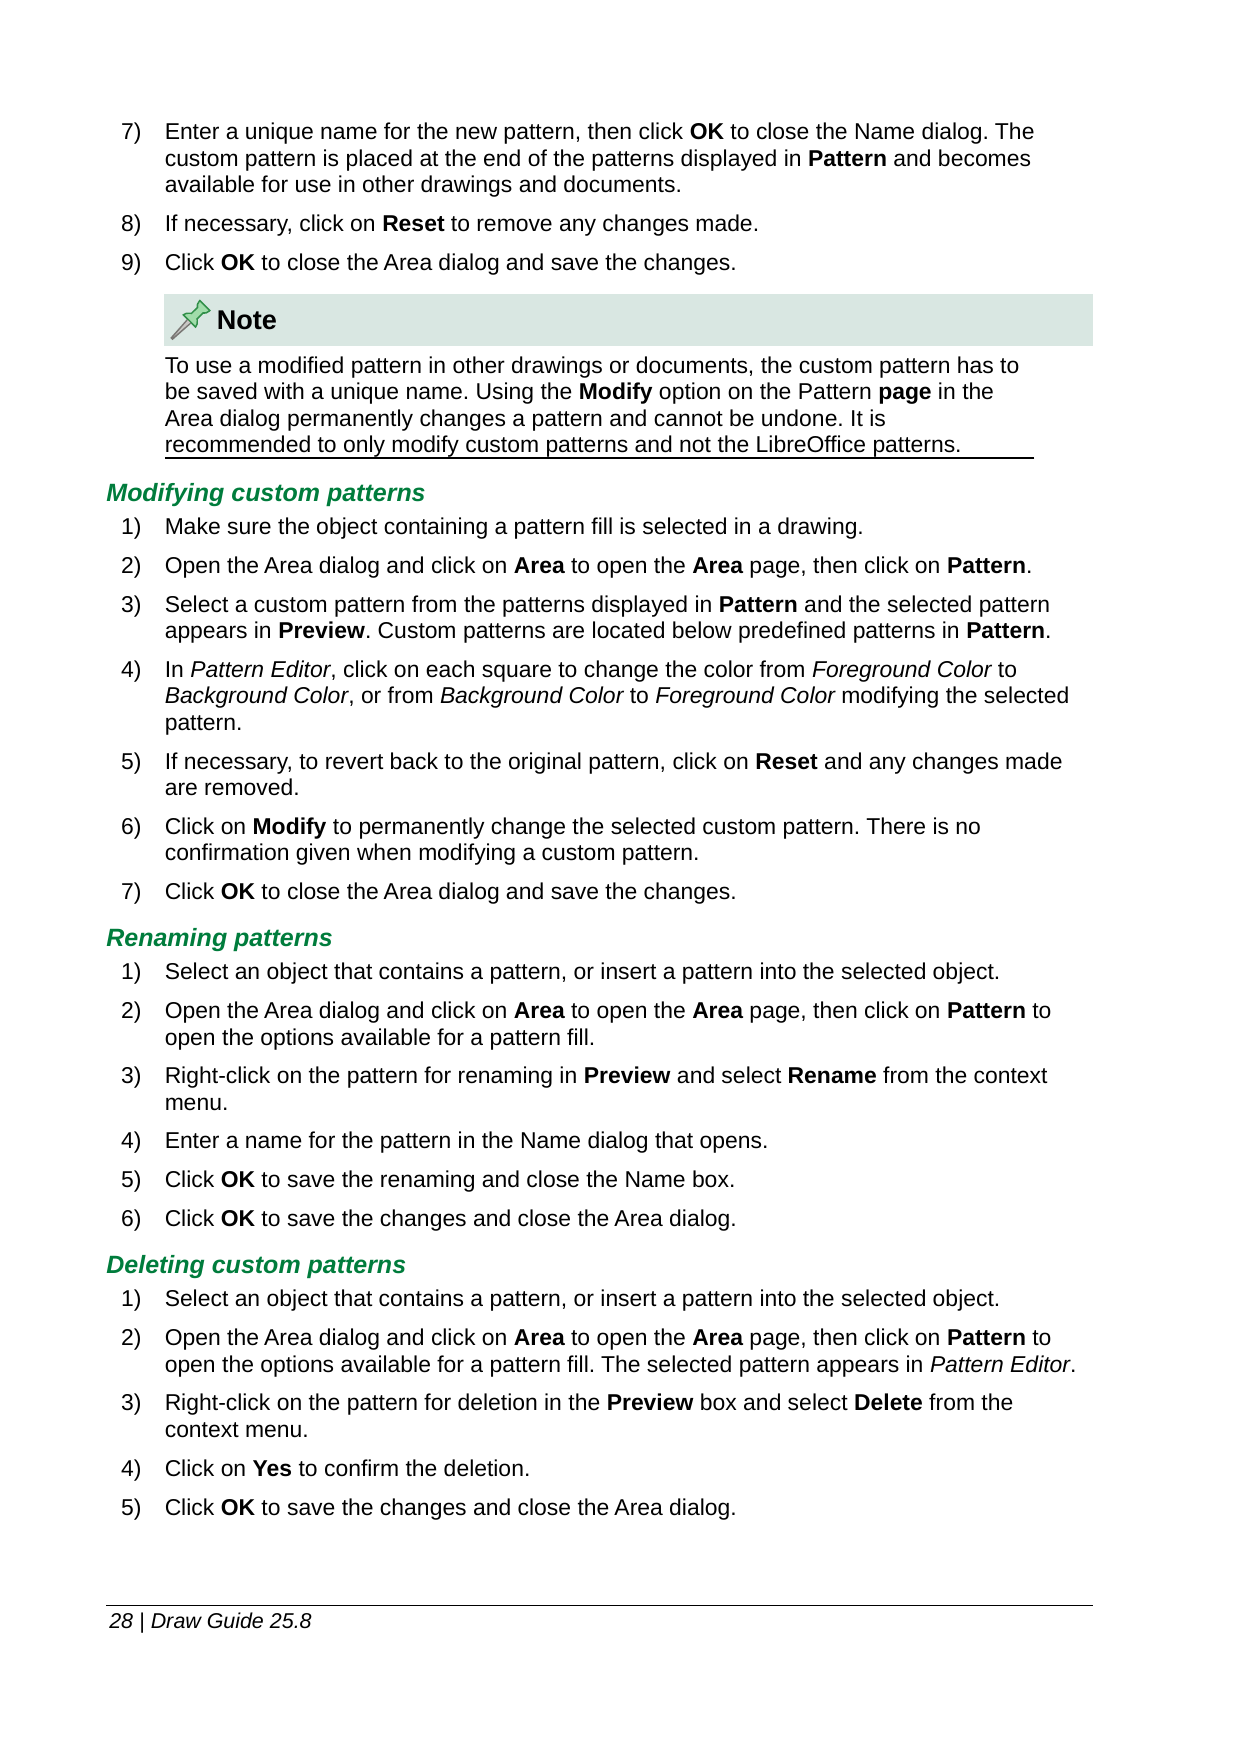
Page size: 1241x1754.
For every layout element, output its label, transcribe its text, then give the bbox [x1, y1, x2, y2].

subtitle Note [164, 294, 1093, 346]
subtitle Modifying custom patterns [106, 478, 1093, 507]
list Open the Area dialog and click on Area to open the Area page, then click on Pattern. [121, 552, 1093, 578]
list Open the Area dialog and click on Area to open the Area page, then click on Pattern to open the options available for a pattern fill. The selected pattern appears in Pattern Editor. [121, 1324, 1093, 1377]
list Click OK to close the Area dialog and save the changes. [121, 878, 1093, 904]
list Click OK to save the changes and close the Area dialog. [121, 1205, 1093, 1232]
list Open the Area dialog and click on Area to open the Area page, then click on Pattern to open the options available for a pattern fill. [121, 997, 1093, 1050]
list Enter a name for the pattern in the Name dialog that opens. [121, 1127, 1093, 1154]
list Make sure the object containing a pattern fill is selected in a drawing. [121, 513, 1093, 539]
list In Pattern Editor, click on each square to change the color from Foreground Color to Background Color, or from Background Color to Foreground Color modifying the selected pattern. [121, 656, 1093, 735]
subtitle Deleting custom patterns [106, 1250, 1093, 1279]
list Right-click on the pattern for deletion in the Preview box and select Delete from the context menu. [121, 1389, 1093, 1442]
list If necessary, to revert back to the original pattern, click on Reset and any changes made are removed. [121, 748, 1093, 800]
list Click on Yes to confirm the deletion. [121, 1454, 1093, 1481]
list Click OK to save the renaming and close the Name box. [121, 1166, 1093, 1193]
list Enter a unique name for the new pattern, then click OK to close the Name dialog. The custom pattern is placed at the end of the patterns displayed in Pattern and becomes available for use in other drawings and documents. [121, 118, 1093, 197]
list Select an object that contains a pattern, or insert a pattern into the selected object. [121, 1285, 1093, 1312]
list Click on Modify to permanently change the selected custom pattern. There is no confirmation given when modifying a custom pattern. [121, 813, 1093, 866]
text To use a modified pattern in other drawings or documents, the custom pattern has to be saved with a unique name. Using the Modify option on the Pattern page in the Area dialog permanently changes a pattern and cannot be undone. It is recommended to only modify custom patterns and not the LibreOffice patterns. [164, 352, 1034, 459]
list Right-click on the pattern for renaming in Preview and select Rename from the context menu. [121, 1062, 1093, 1115]
list Select an object that contains a pattern, or insert a pattern into the selected object. [121, 958, 1093, 984]
list Click OK to close the Area dialog and save the changes. [121, 248, 1093, 275]
subtitle Renaming patterns [106, 923, 1093, 952]
list If necessary, click on Reset to remove any changes made. [121, 210, 1093, 236]
list Click OK to save the changes and close the Area dialog. [121, 1493, 1093, 1520]
list Select a custom pattern from the patterns displayed in Pattern and the selected pattern appears in Preview. Custom patterns are located below predefined patterns in Pattern. [121, 591, 1093, 644]
